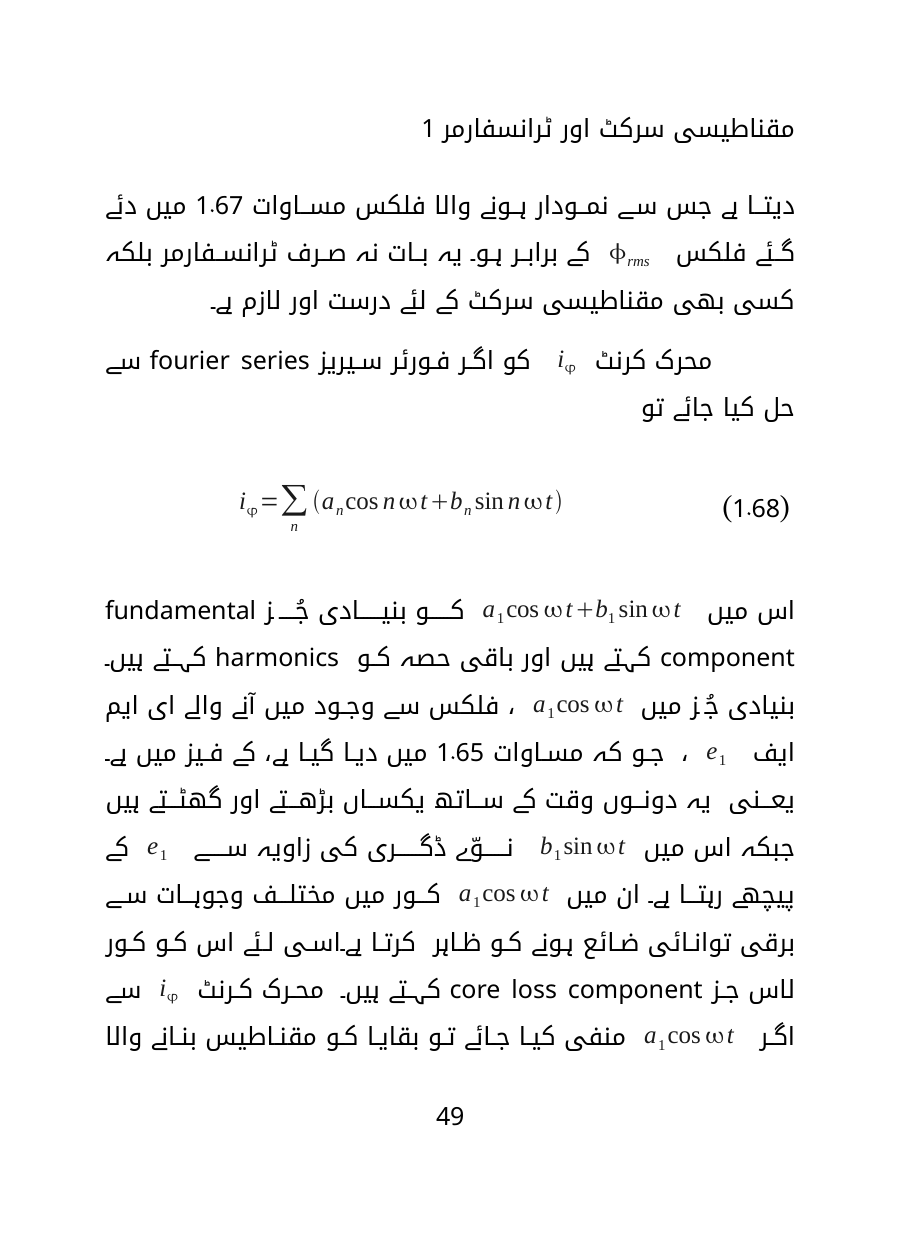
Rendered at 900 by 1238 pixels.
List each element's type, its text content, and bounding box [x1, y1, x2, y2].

table_header (1.68) [689, 479, 795, 553]
table_header [105, 479, 688, 553]
text محرک کرنٹ کو اگر فورئر سیریز fourier series سے حل کیا جائے تو [105, 337, 795, 432]
text اس میں کو بنیادی جُز fundamental component کہتے ہیں اور باقی حصہ کو harmonics کہتے ہیں۔ بنیادی جُز میں، فلکس سے وجود میں آنے والے ای ایم ایف ، جو کہ مساوات 1.65 میں دیا گیا ہے، کے فیز میں ہے۔ یعنی یہ دونوں وقت کے ساتھ یکساں بڑھتے اور گھٹتے ہیں جبکہ اس میں نوّے ڈگری کی زاویہ سے کے پیچھے رہتا ہے۔ ان میںکور میں مختلف وجوہات سے برقی توانائی ضائع ہونے کو ظاہر کرتا ہے۔اسی لئے اس کو کور لاس جز core loss component کہتے ہیں۔ محرک کرنٹسے اگر منفی کیا جائے تو بقایا کو مقناطیس بنانے والا کرنٹ magnetizing current کہتے ہیں۔ اس میں تیسرا جُز سب سے زیادہ اہم ہوتا ہے۔ پاؤر ٹرانسفارمروں میں یہ تیسرا جُز عموما محرک کرنٹ کےفیصد ہوتا ہے۔ [105, 587, 795, 1061]
text یہاں ایک بار رکھ کر دوبارہ نظر سانی کرتے ہیں۔ اگر ایک کائل کووولٹ دئے جائیں تو یہ کائل اتنا محرک کرنٹ گزرنے دیتا ہے جس سے نمودار ہونے والا فلکس مساوات 1.67 میں دئے گئے فلکس کے برابر ہو۔ یہ بات نہ صرف ٹرانسفارمر بلکہ کسی بھی مقناطیسی سرکٹ کے لئے درست اور لازم ہے۔ [105, 182, 795, 324]
